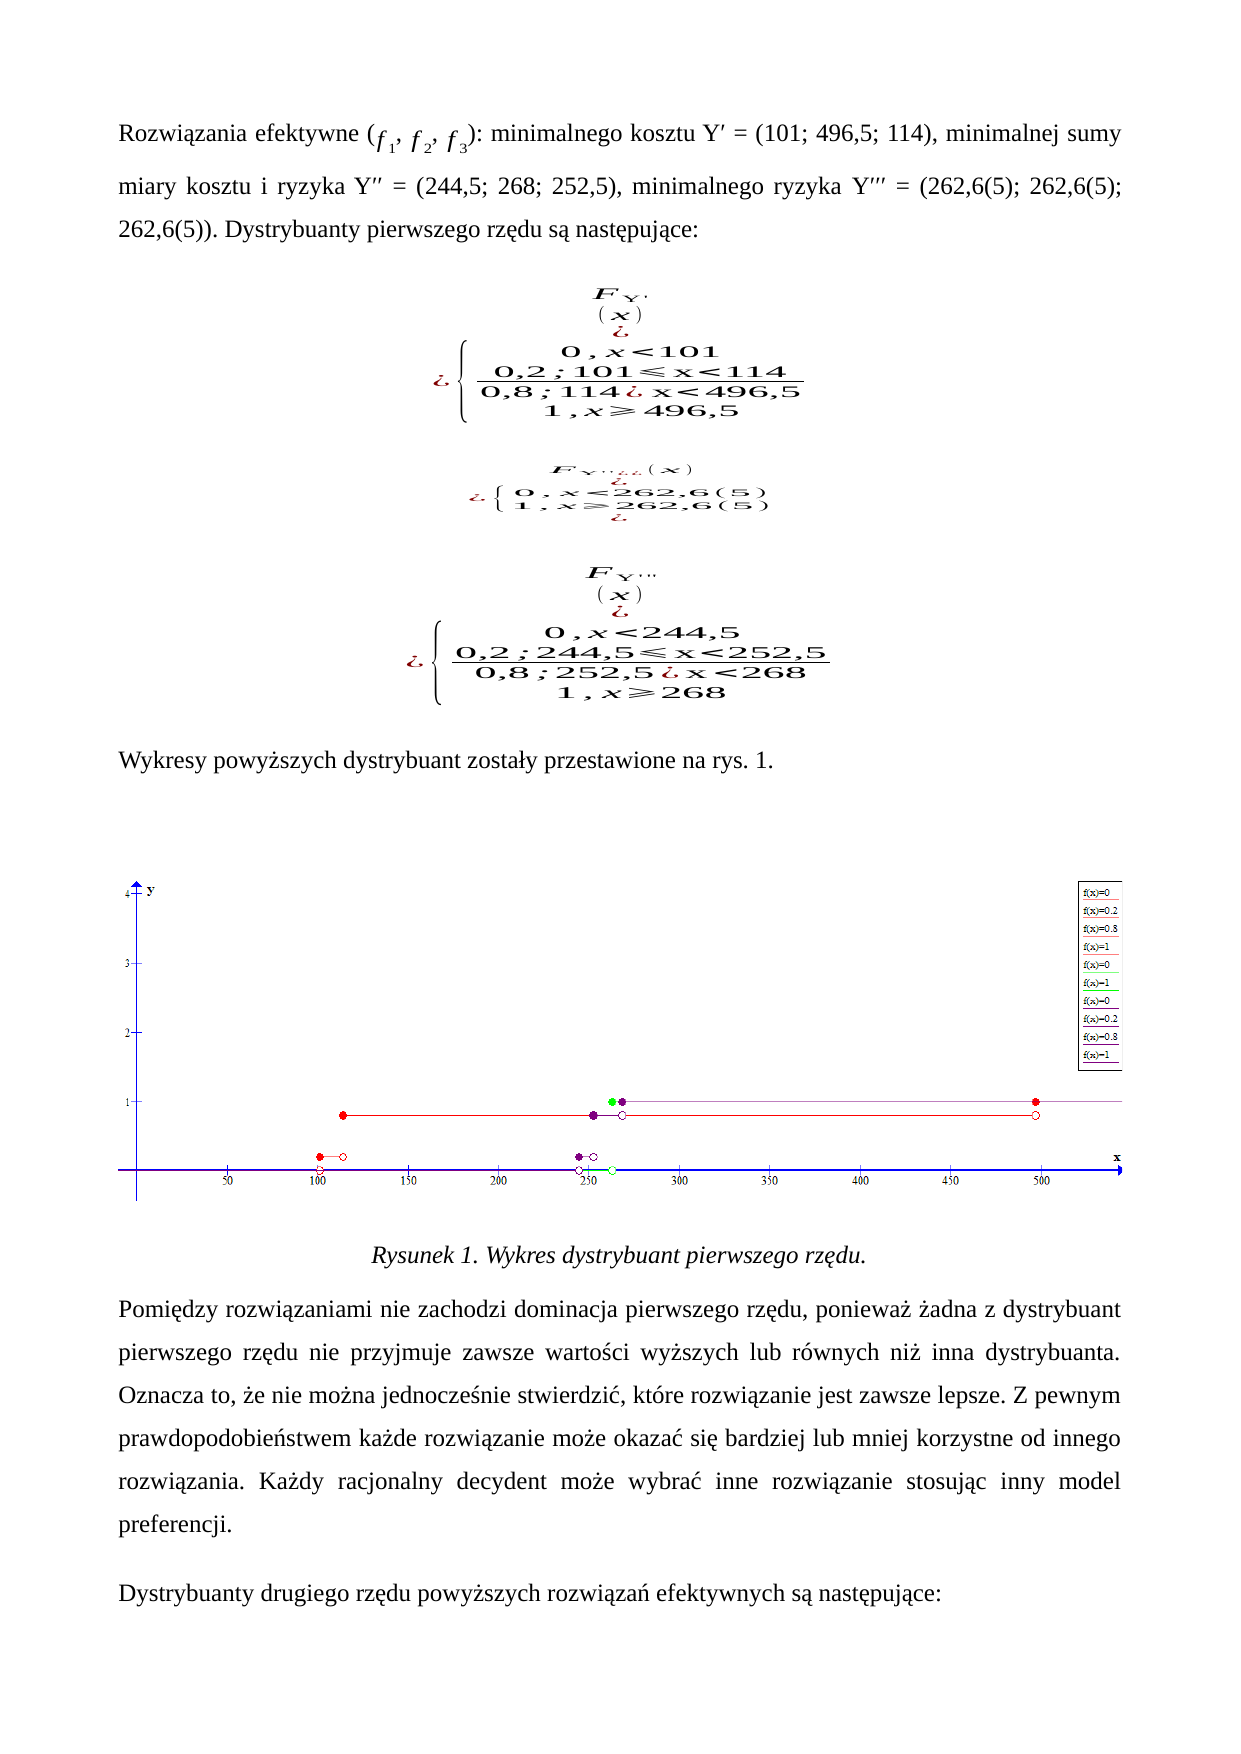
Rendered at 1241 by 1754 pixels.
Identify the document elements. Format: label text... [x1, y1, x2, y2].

text Rysunek 1. Wykres dystrybuant pierwszego rzędu. [118, 1240, 1122, 1269]
text Dystrybuanty drugiego rzędu powyższych rozwiązań efektywnych są następujące: [118, 1578, 1122, 1606]
text Rozwiązania efektywne (, , ): minimalnego kosztu Y′ = (101; 496,5; 114), minimalnej sumy miary kosztu i ryzyka Y′′ = (244,5; 268; 252,5), minimalnego ryzyka Y′′′ = (262,6(5); 262,6(5); 262,6(5)). Dystrybuanty pierwszego rzędu są następujące: [118, 118, 1122, 243]
text Pomiędzy rozwiązaniami nie zachodzi dominacja pierwszego rzędu, ponieważ żadna z dystrybuant pierwszego rzędu nie przyjmuje zawsze wartości wyższych lub równych niż inna dystrybuanta. Oznacza to, że nie można jednocześnie stwierdzić, które rozwiązanie jest zawsze lepsze. Z pewnym prawdopodobieństwem każde rozwiązanie może okazać się bardziej lub mniej korzystne od innego rozwiązania. Każdy racjonalny decydent może wybrać inne rozwiązanie stosując inny model preferencji. [118, 1294, 1122, 1538]
text Wykresy powyższych dystrybuant zostały przestawione na rys. 1. [118, 745, 1122, 774]
